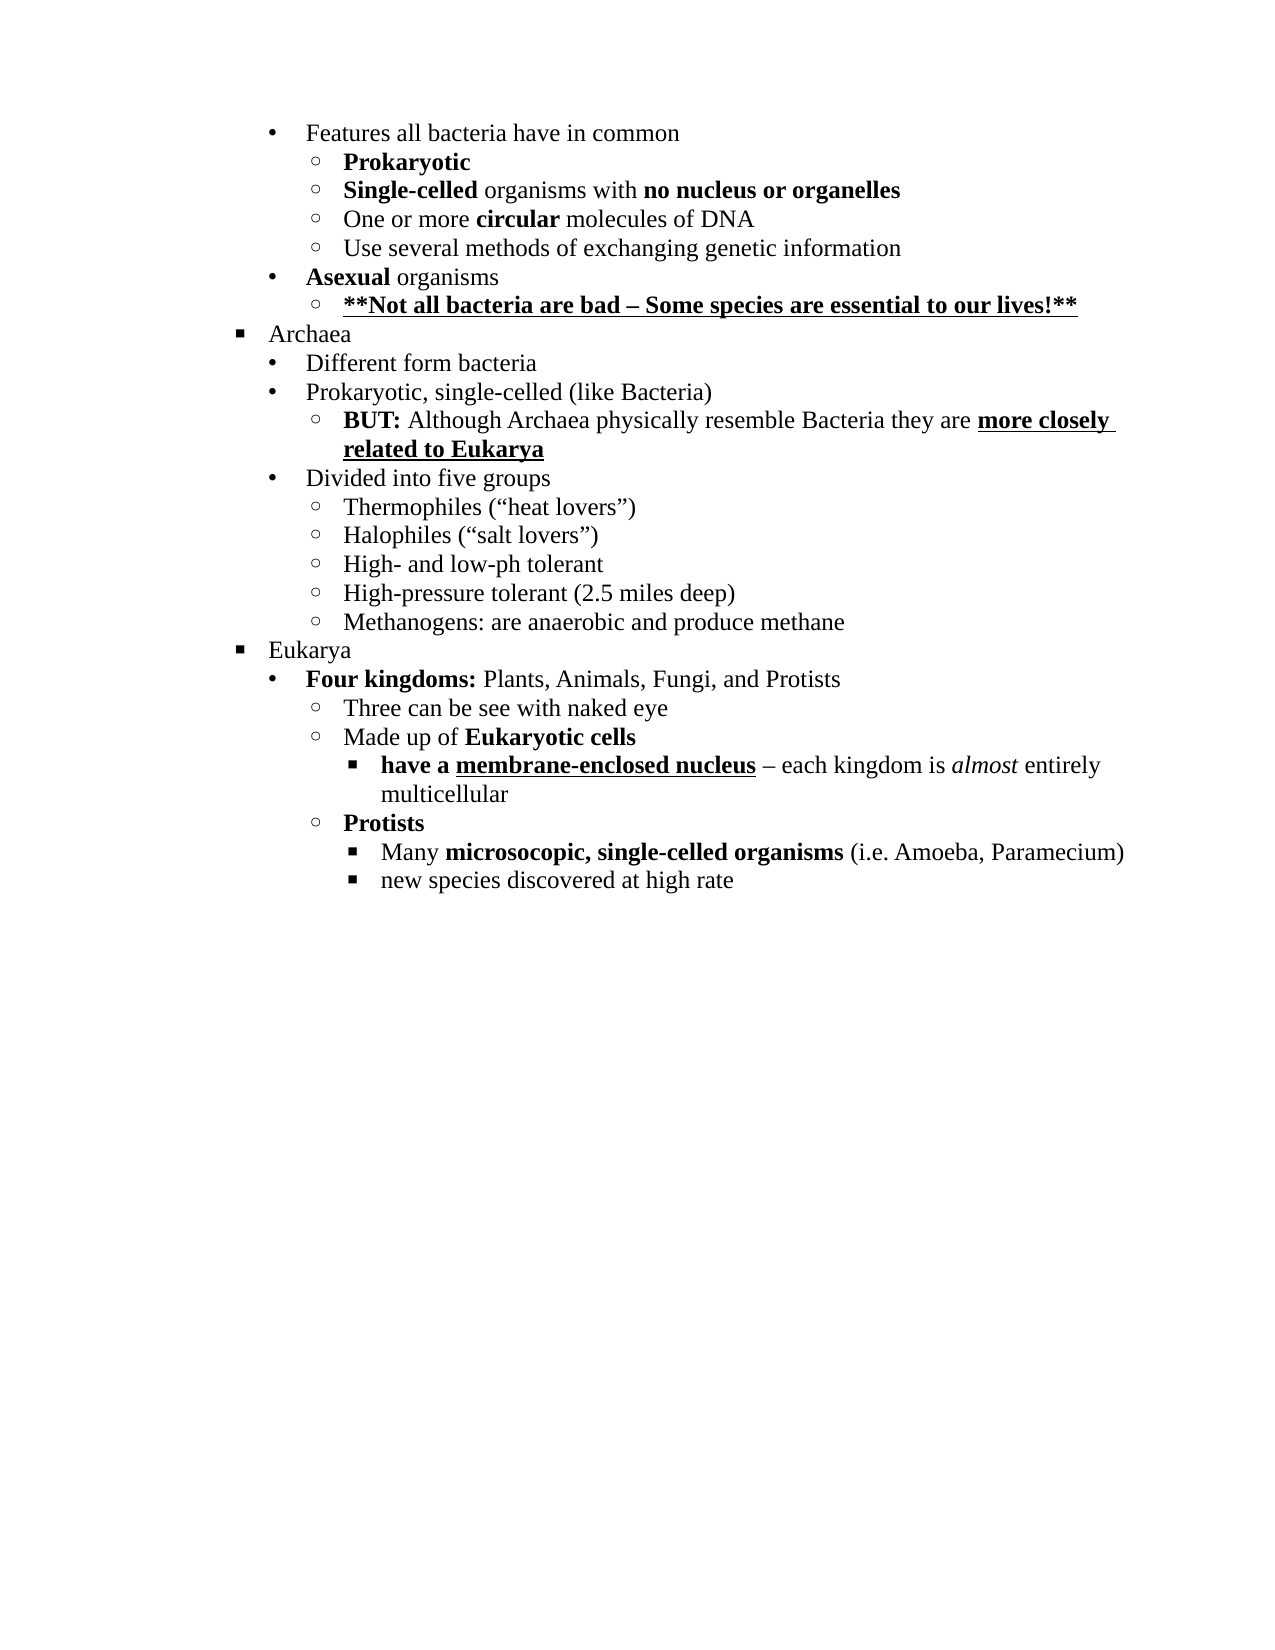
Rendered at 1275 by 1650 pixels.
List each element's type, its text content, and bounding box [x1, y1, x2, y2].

list Methanogens: are anaerobic and produce methane [306, 607, 1157, 636]
list Three can be see with naked eye [306, 693, 1157, 722]
list Single-celled organisms with no nucleus or organelles [306, 176, 1157, 204]
list have a membrane-enclosed nucleus – each kingdom is almost entirely multicellular [343, 751, 1157, 808]
list Prokaryotic [306, 147, 1157, 176]
list High- and low-ph tolerant [306, 549, 1157, 578]
list **Not all bacteria are bad – Some species are essential to our lives!** [306, 291, 1157, 319]
list Protists [306, 808, 1157, 837]
list Eukarya [231, 636, 1157, 664]
list Divided into five groups [268, 463, 1157, 492]
list Use several methods of exchanging genetic information [306, 233, 1157, 262]
list Halophiles (“salt lovers”) [306, 521, 1157, 549]
list Made up of Eukaryotic cells [306, 722, 1157, 751]
list One or more circular molecules of DNA [306, 204, 1157, 233]
list Asexual organisms [268, 262, 1157, 291]
list Features all bacteria have in common [268, 118, 1157, 147]
list Four kingdoms: Plants, Animals, Fungi, and Protists [268, 664, 1157, 693]
list Many microsocopic, single-celled organisms (i.e. Amoeba, Paramecium) [343, 837, 1157, 866]
list Prokaryotic, single-celled (like Bacteria) [268, 377, 1157, 406]
list new species discovered at high rate [343, 866, 1157, 894]
list Different form bacteria [268, 348, 1157, 377]
list BUT: Although Archaea physically resemble Bacteria they are more closely related to Eukarya [306, 406, 1157, 463]
list Thermophiles (“heat lovers”) [306, 492, 1157, 521]
list Archaea [231, 319, 1157, 348]
list High-pressure tolerant (2.5 miles deep) [306, 578, 1157, 607]
